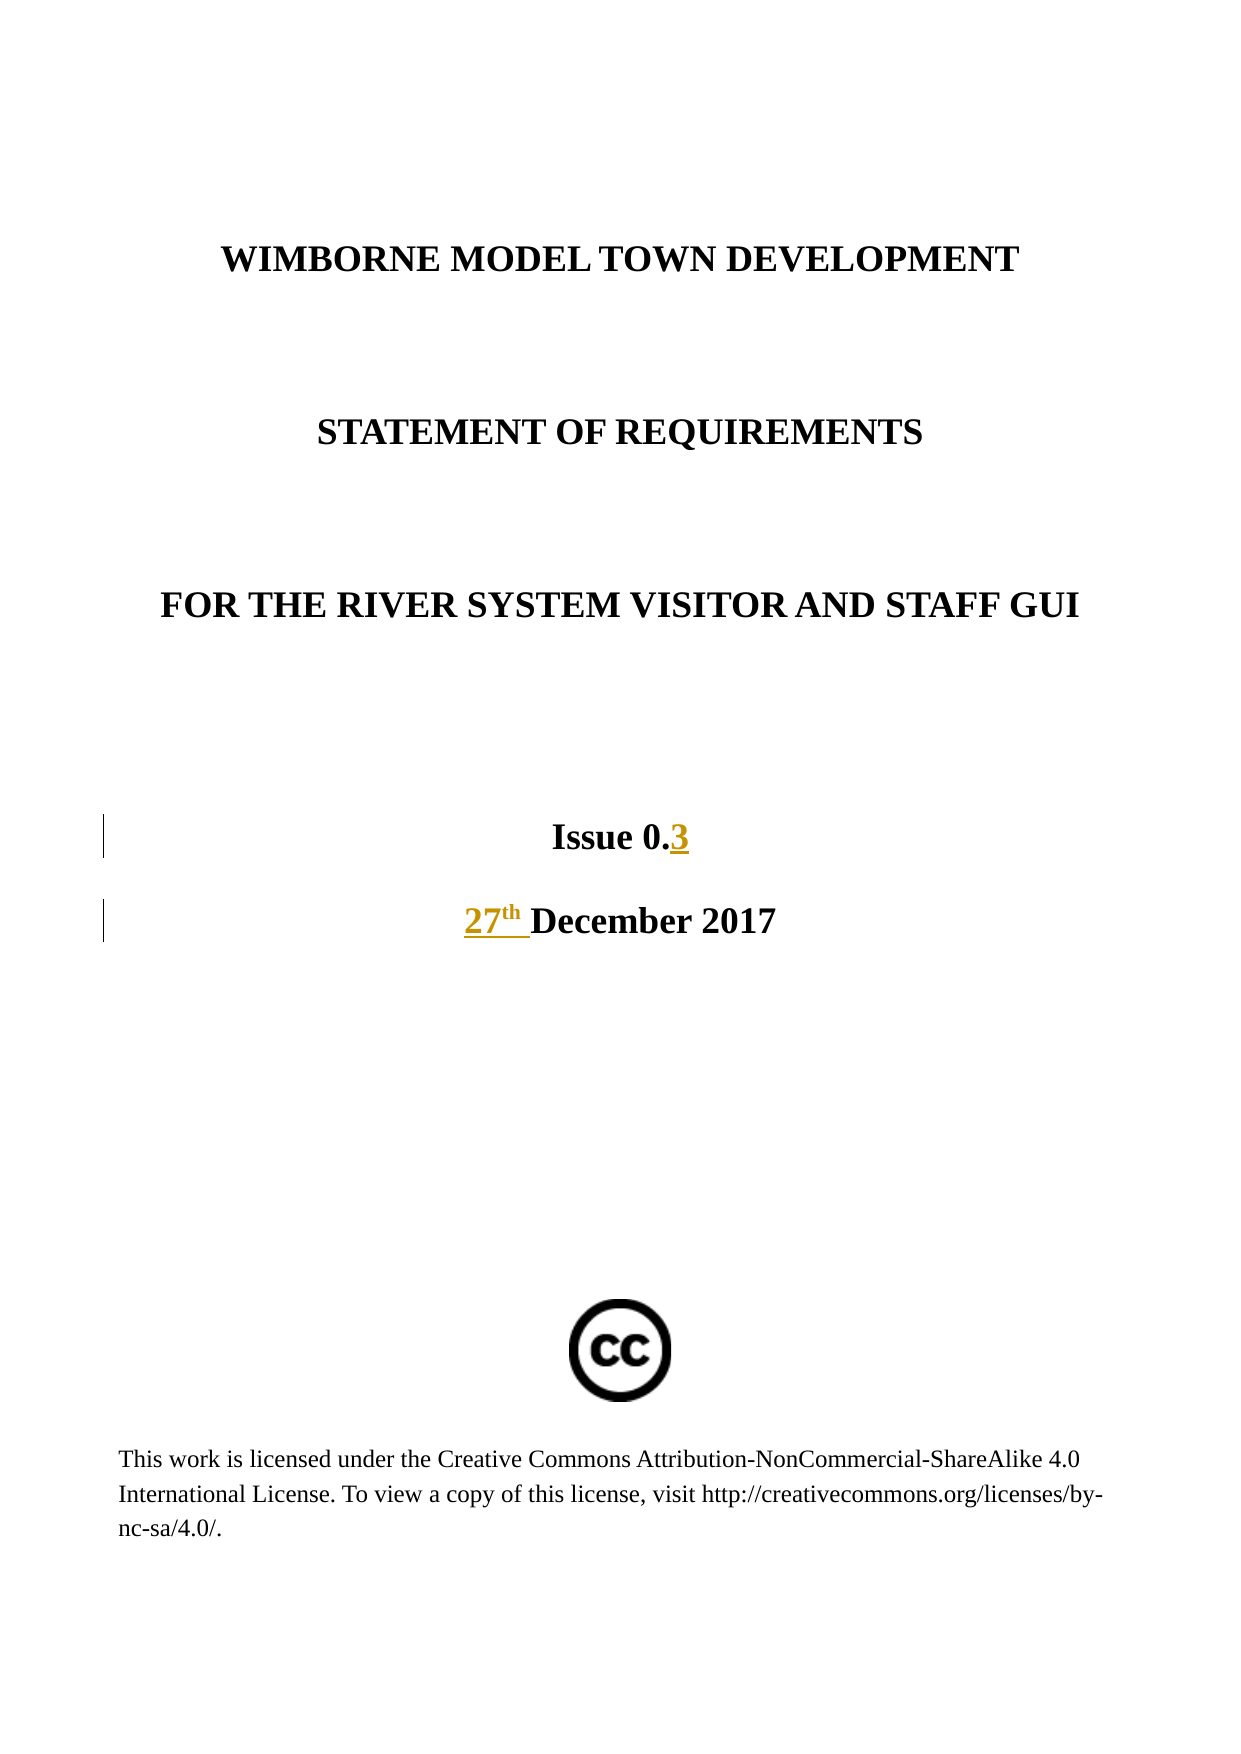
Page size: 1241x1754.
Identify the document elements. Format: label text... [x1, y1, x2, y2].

text Issue 0.3 [118, 814, 1122, 857]
text WIMBORNE MODEL TOWN DEVELOPMENT [118, 236, 1122, 279]
text This work is licensed under the Creative Commons Attribution-NonCommercial-ShareAlike 4.0 International License. To view a copy of this license, visit http://creativecommons.org/licenses/by-nc-sa/4.0/. [118, 1444, 1122, 1542]
picture [569, 1299, 672, 1402]
text FOR THE RIVER SYSTEM VISITOR AND STAFF GUI [118, 582, 1122, 625]
text 27th December 2017 [118, 899, 1122, 942]
text STATEMENT OF REQUIREMENTS [118, 409, 1122, 452]
